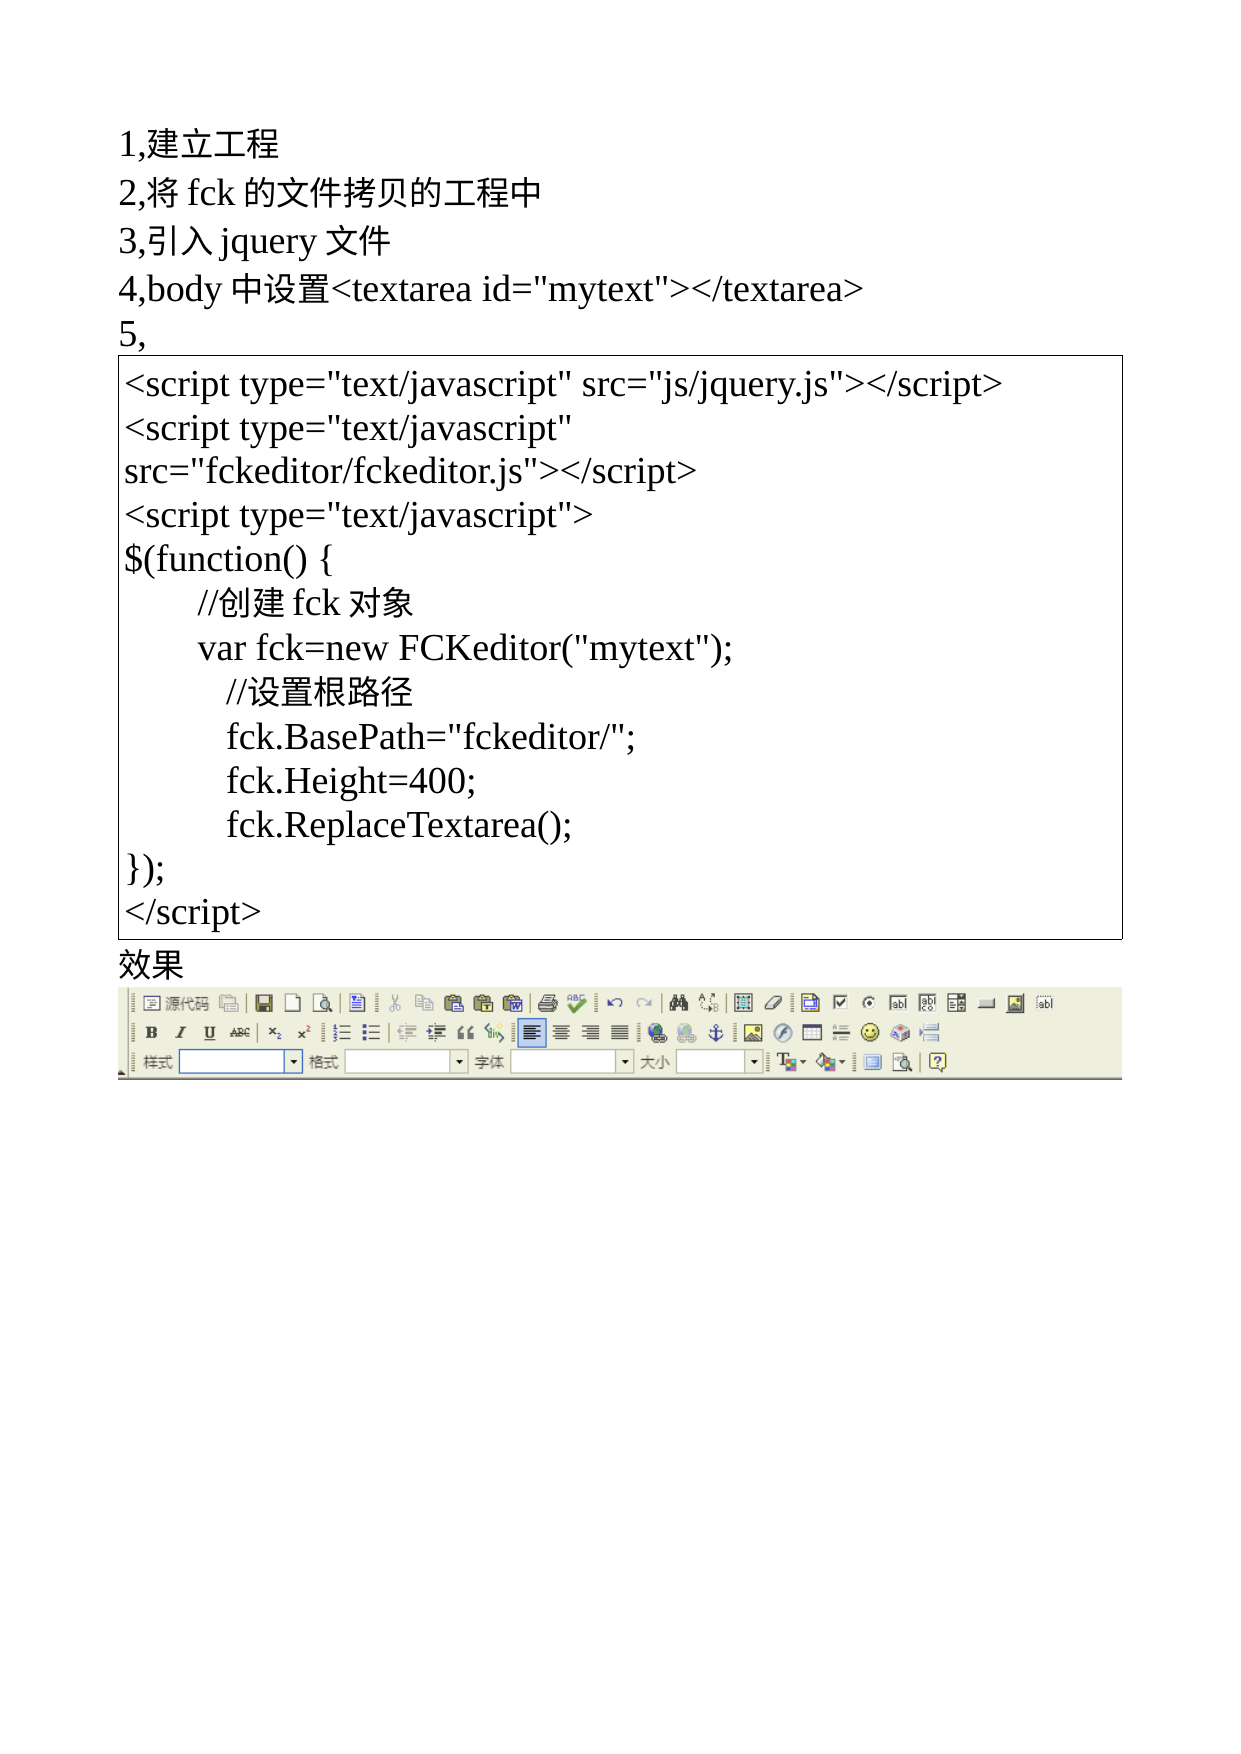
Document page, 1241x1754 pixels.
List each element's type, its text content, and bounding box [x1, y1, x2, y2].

text 2,将fck的文件拷贝的工程中 [118, 166, 1122, 214]
text 效果 [118, 940, 1122, 986]
picture [118, 986, 1123, 1080]
text 5, [118, 311, 1122, 355]
text 3,引入jquery文件 [118, 214, 1122, 263]
text 4,body中设置<textarea id="mytext"></textarea> [118, 263, 1122, 311]
text 1,建立工程 [118, 118, 1122, 166]
table_header <script type="text/javascript" src="js/jquery.js"></script> <script type="text/javascript" src="fckeditor/fckeditor.js"></script> <script type="text/javascript"> $(function() { //创建fck对象 var fck=new FCKeditor("mytext"); //设置根路径 fck.BasePath="fckeditor/"; fck.Height=400; fck.ReplaceTextarea(); }); </script> [119, 356, 1122, 938]
